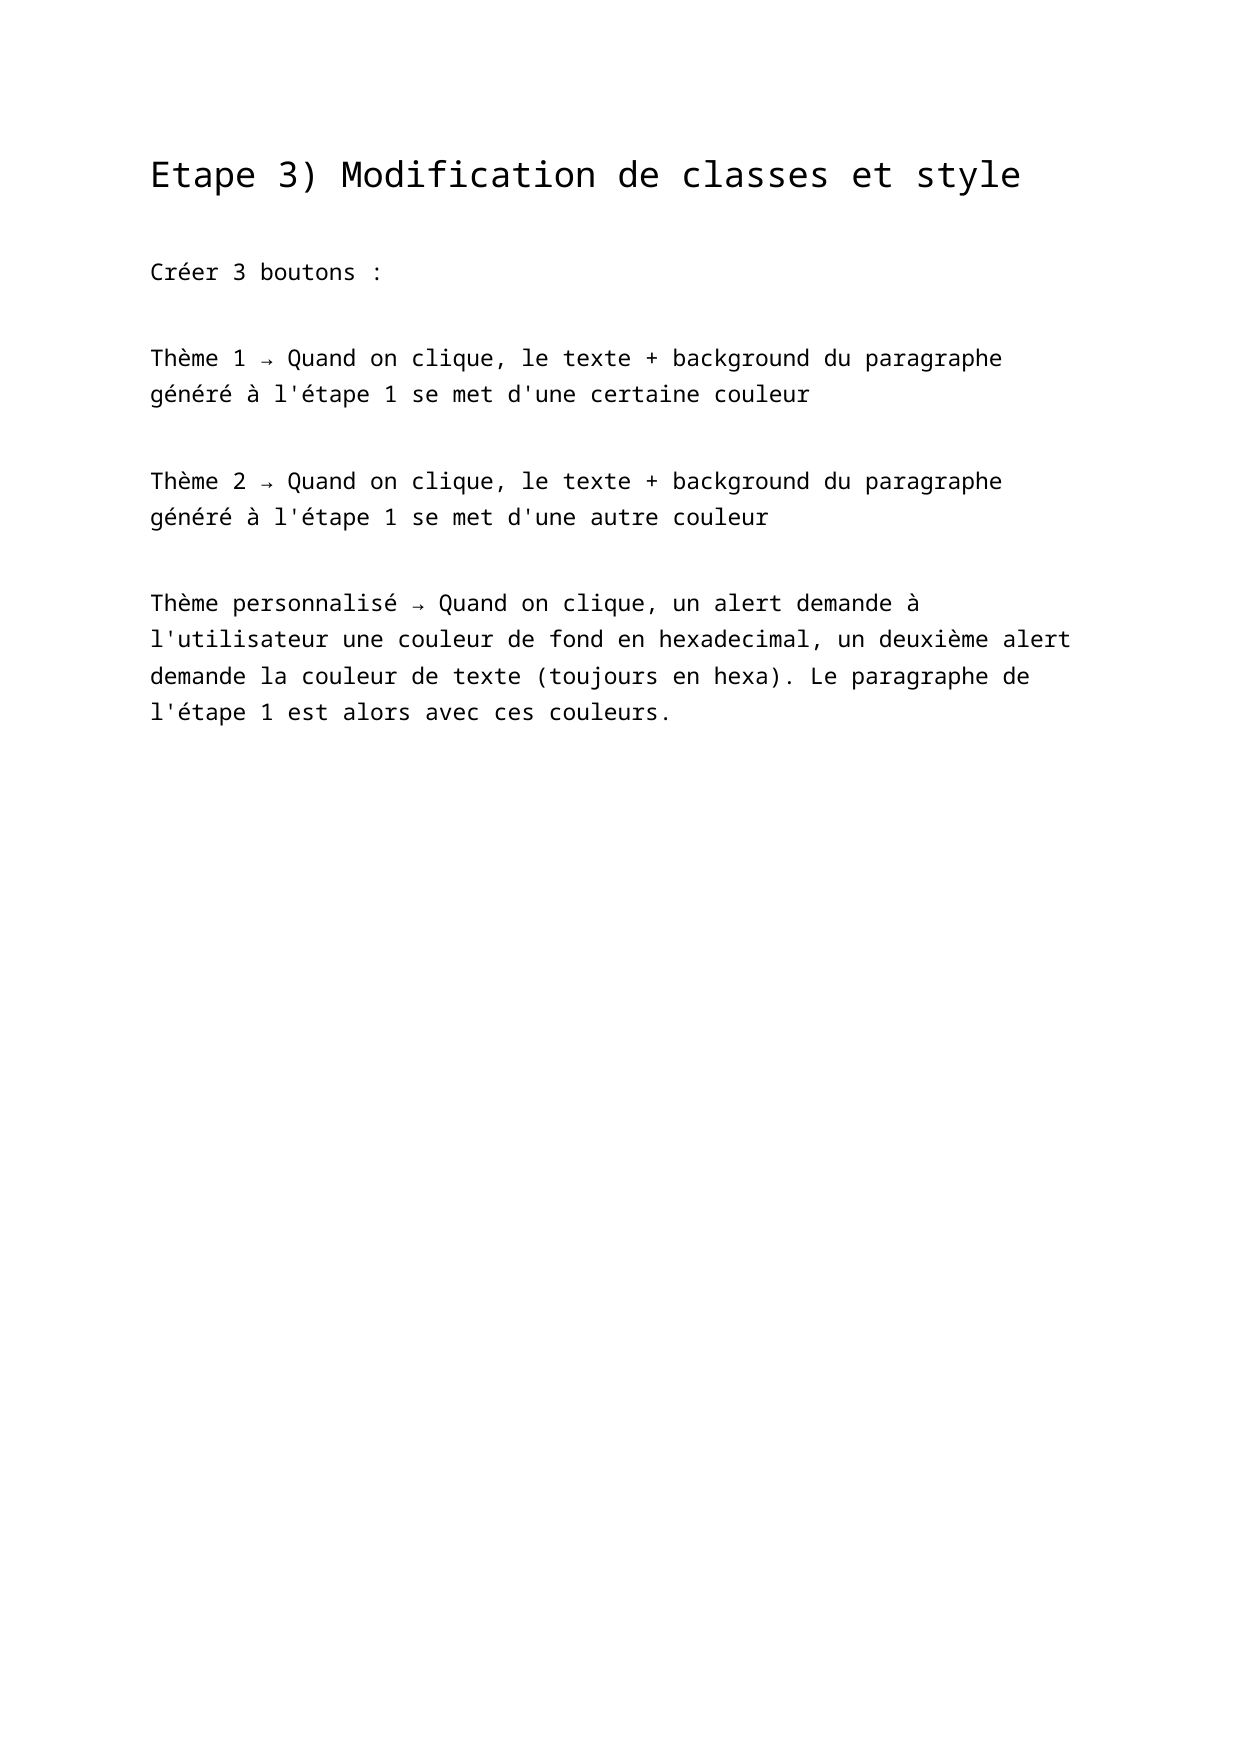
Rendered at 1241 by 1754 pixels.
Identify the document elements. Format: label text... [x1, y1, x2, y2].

text Créer 3 boutons : [150, 256, 1090, 287]
text Thème 2 → Quand on clique, le texte + background du paragraphe généré à l'étape 1 se met d'une autre couleur [150, 465, 1090, 532]
text Thème 1 → Quand on clique, le texte + background du paragraphe généré à l'étape 1 se met d'une certaine couleur [150, 342, 1090, 410]
text Etape 3) Modification de classes et style [150, 150, 1090, 198]
text Thème personnalisé → Quand on clique, un alert demande à l'utilisateur une couleur de fond en hexadecimal, un deuxième alert demande la couleur de texte (toujours en hexa). Le paragraphe de l'étape 1 est alors avec ces couleurs. [150, 587, 1090, 727]
